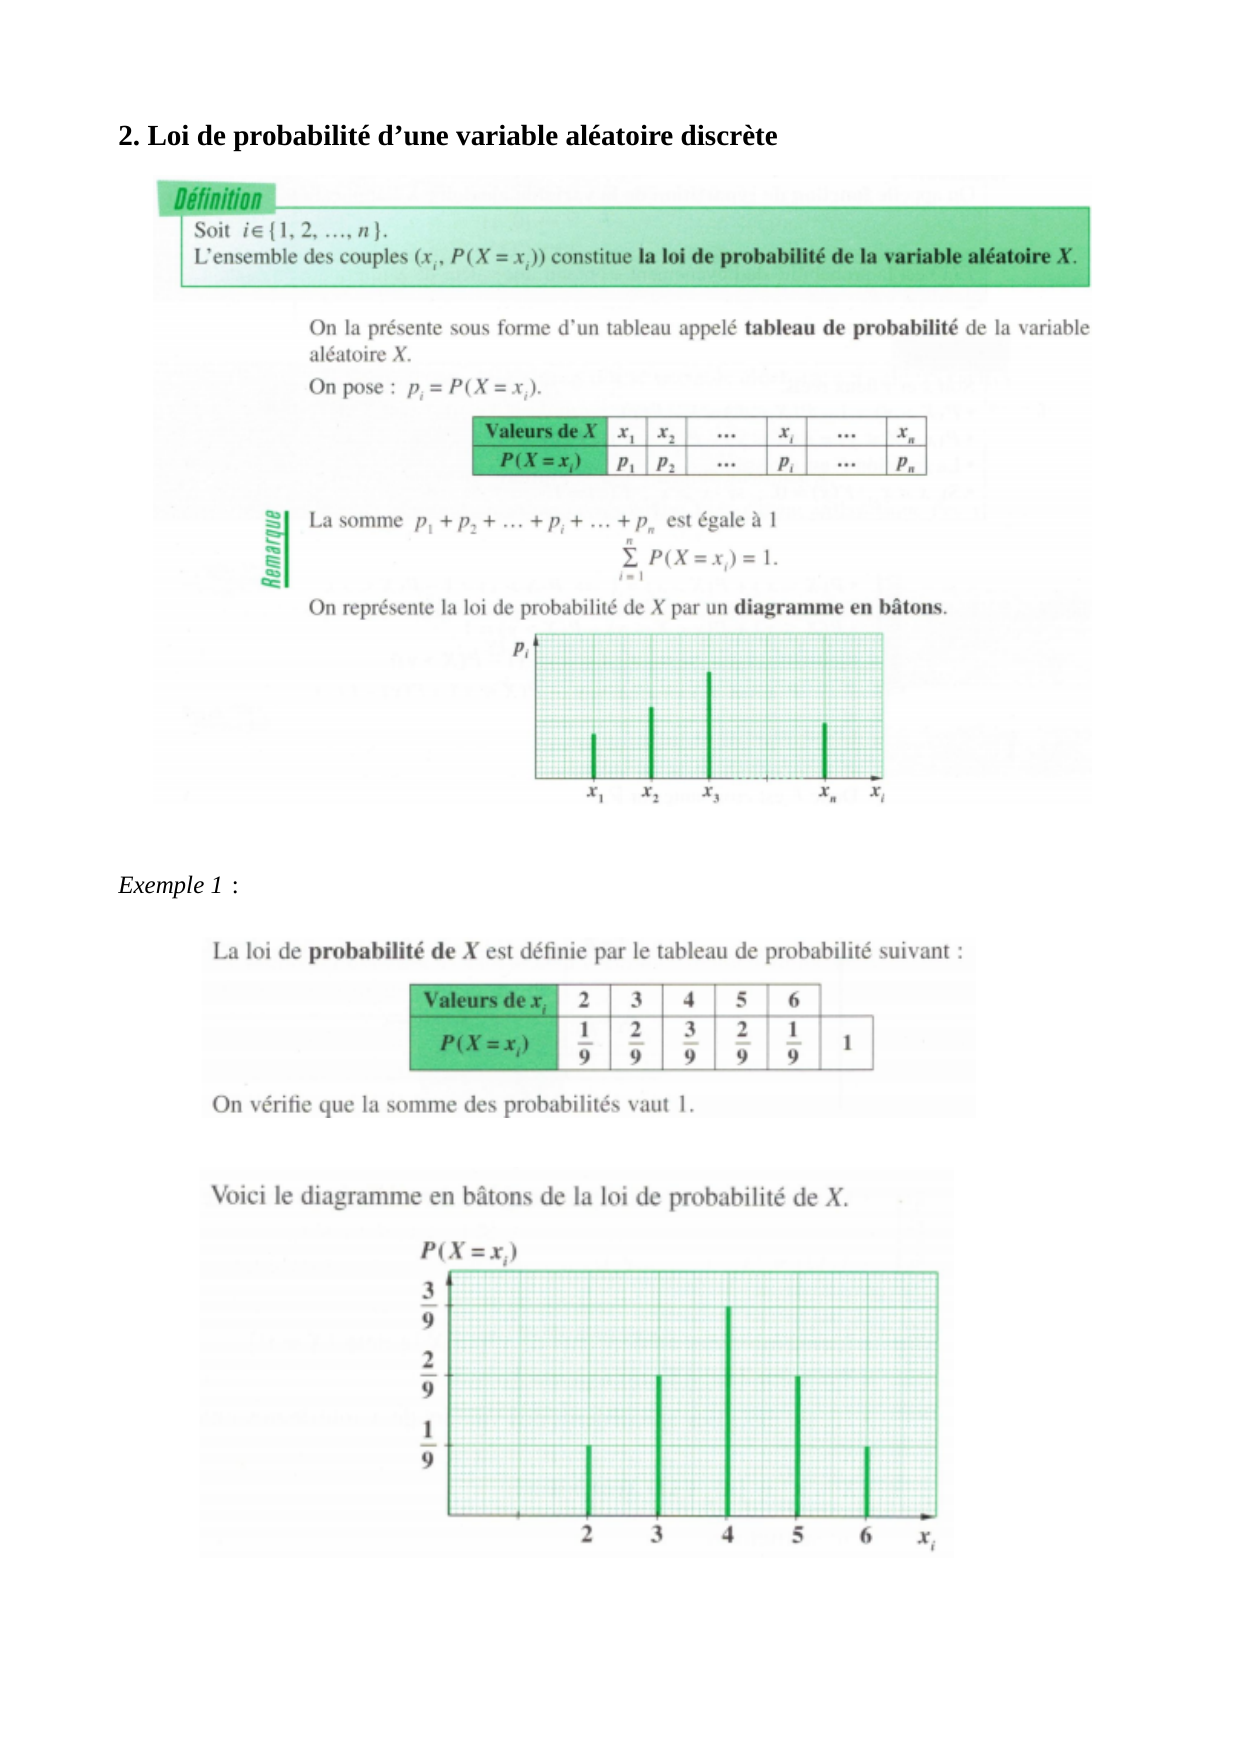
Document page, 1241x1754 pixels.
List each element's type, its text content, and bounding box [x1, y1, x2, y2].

text Exemple 1 : [118, 870, 1122, 899]
text 2. Loi de probabilité d’une variable aléatoire discrète [118, 118, 1122, 152]
picture [152, 175, 1093, 807]
picture [201, 937, 977, 1118]
picture [199, 1167, 954, 1558]
